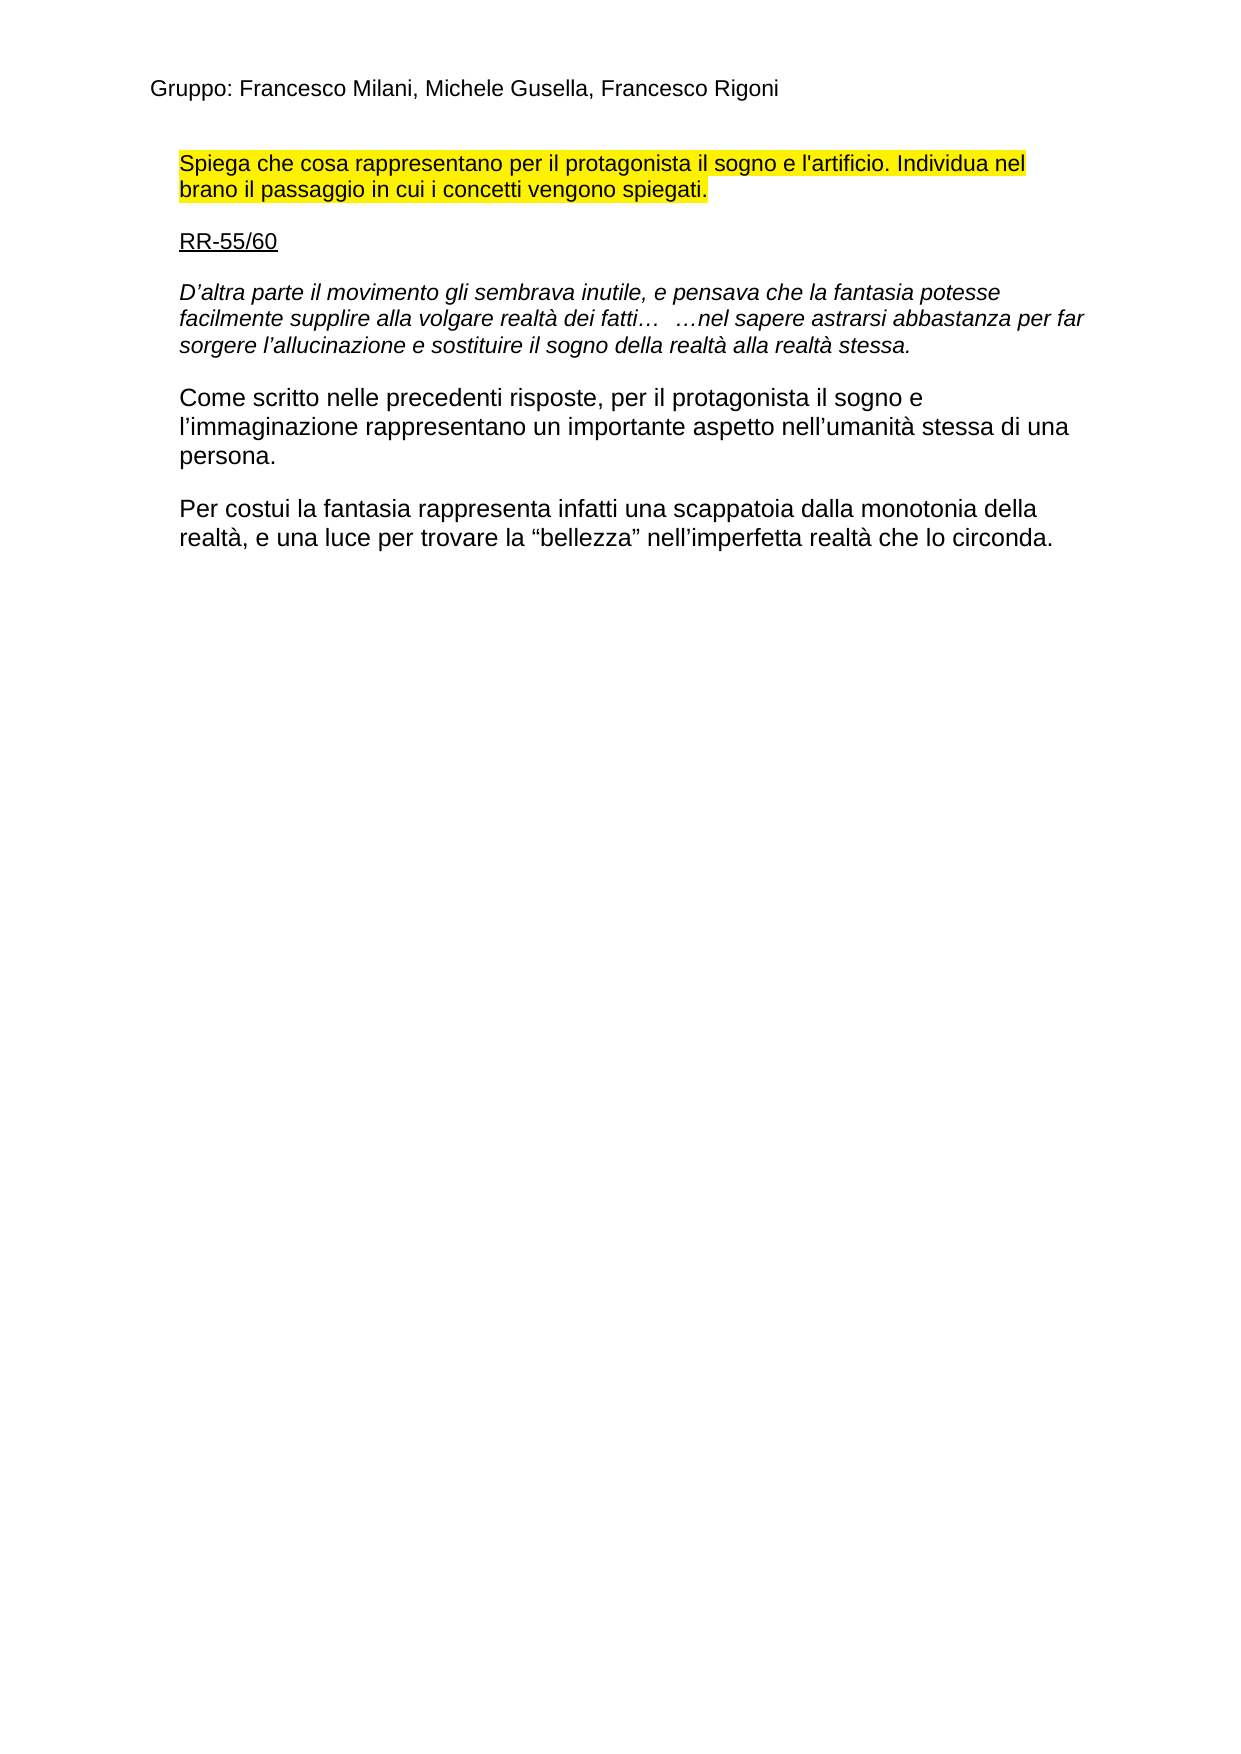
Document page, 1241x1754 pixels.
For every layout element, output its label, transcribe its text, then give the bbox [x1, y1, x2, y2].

text RR-55/60 [179, 228, 1090, 254]
text Spiega che cosa rappresentano per il protagonista il sogno e l'artificio. Individua nel brano il passaggio in cui i concetti vengono spiegati. [179, 150, 1090, 203]
text D’altra parte il movimento gli sembrava inutile, e pensava che la fantasia potesse facilmente supplire alla volgare realtà dei fatti… …nel sapere astrarsi abbastanza per far sorgere l’allucinazione e sostituire il sogno della realtà alla realtà stessa. [179, 279, 1090, 358]
text Come scritto nelle precedenti risposte, per il protagonista il sogno e l’immaginazione rappresentano un importante aspetto nell’umanità stessa di una persona. [179, 383, 1090, 469]
text Per costui la fantasia rappresenta infatti una scappatoia dalla monotonia della realtà, e una luce per trovare la “bellezza” nell’imperfetta realtà che lo circonda. [179, 494, 1090, 552]
